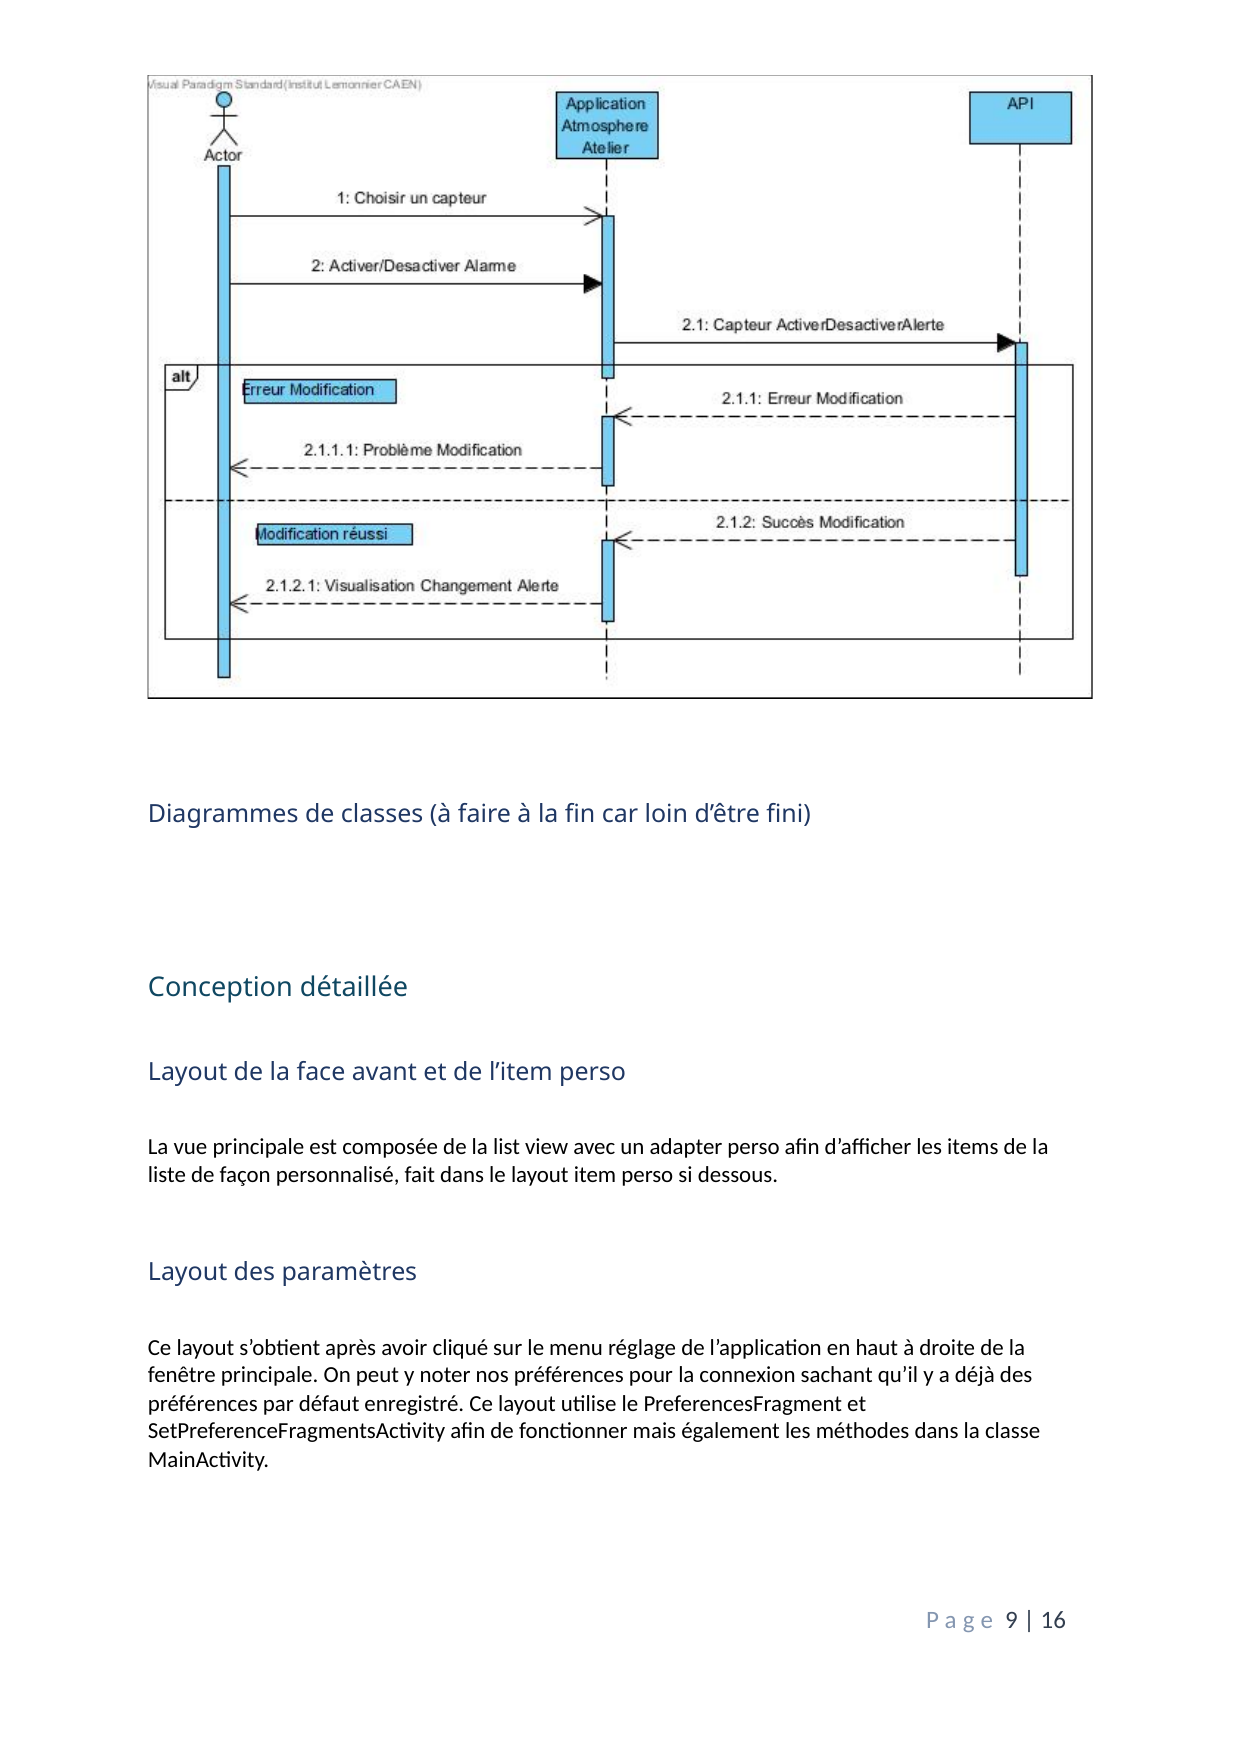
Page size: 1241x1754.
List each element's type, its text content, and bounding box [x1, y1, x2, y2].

subtitle Layout de la face avant et de l’item perso [148, 1053, 1093, 1088]
text La vue principale est composée de la list view avec un adapter perso afin d’afficher les items de la liste de façon personnalisé, fait dans le layout item perso si dessous. [148, 1132, 1093, 1188]
subtitle Layout des paramètres [148, 1254, 1093, 1288]
subtitle Diagrammes de classes (à faire à la fin car loin d’être fini) [148, 796, 1093, 829]
subtitle Conception détaillée [148, 968, 1093, 1005]
text Ce layout s’obtient après avoir cliqué sur le menu réglage de l’application en haut à droite de la fenêtre principale. On peut y noter nos préférences pour la connexion sachant qu’il y a déjà des préférences par défaut enregistré. Ce layout utilise le PreferencesFragment et SetPreferenceFragmentsActivity afin de fonctionner mais également les méthodes dans la classe MainActivity. [148, 1333, 1093, 1473]
